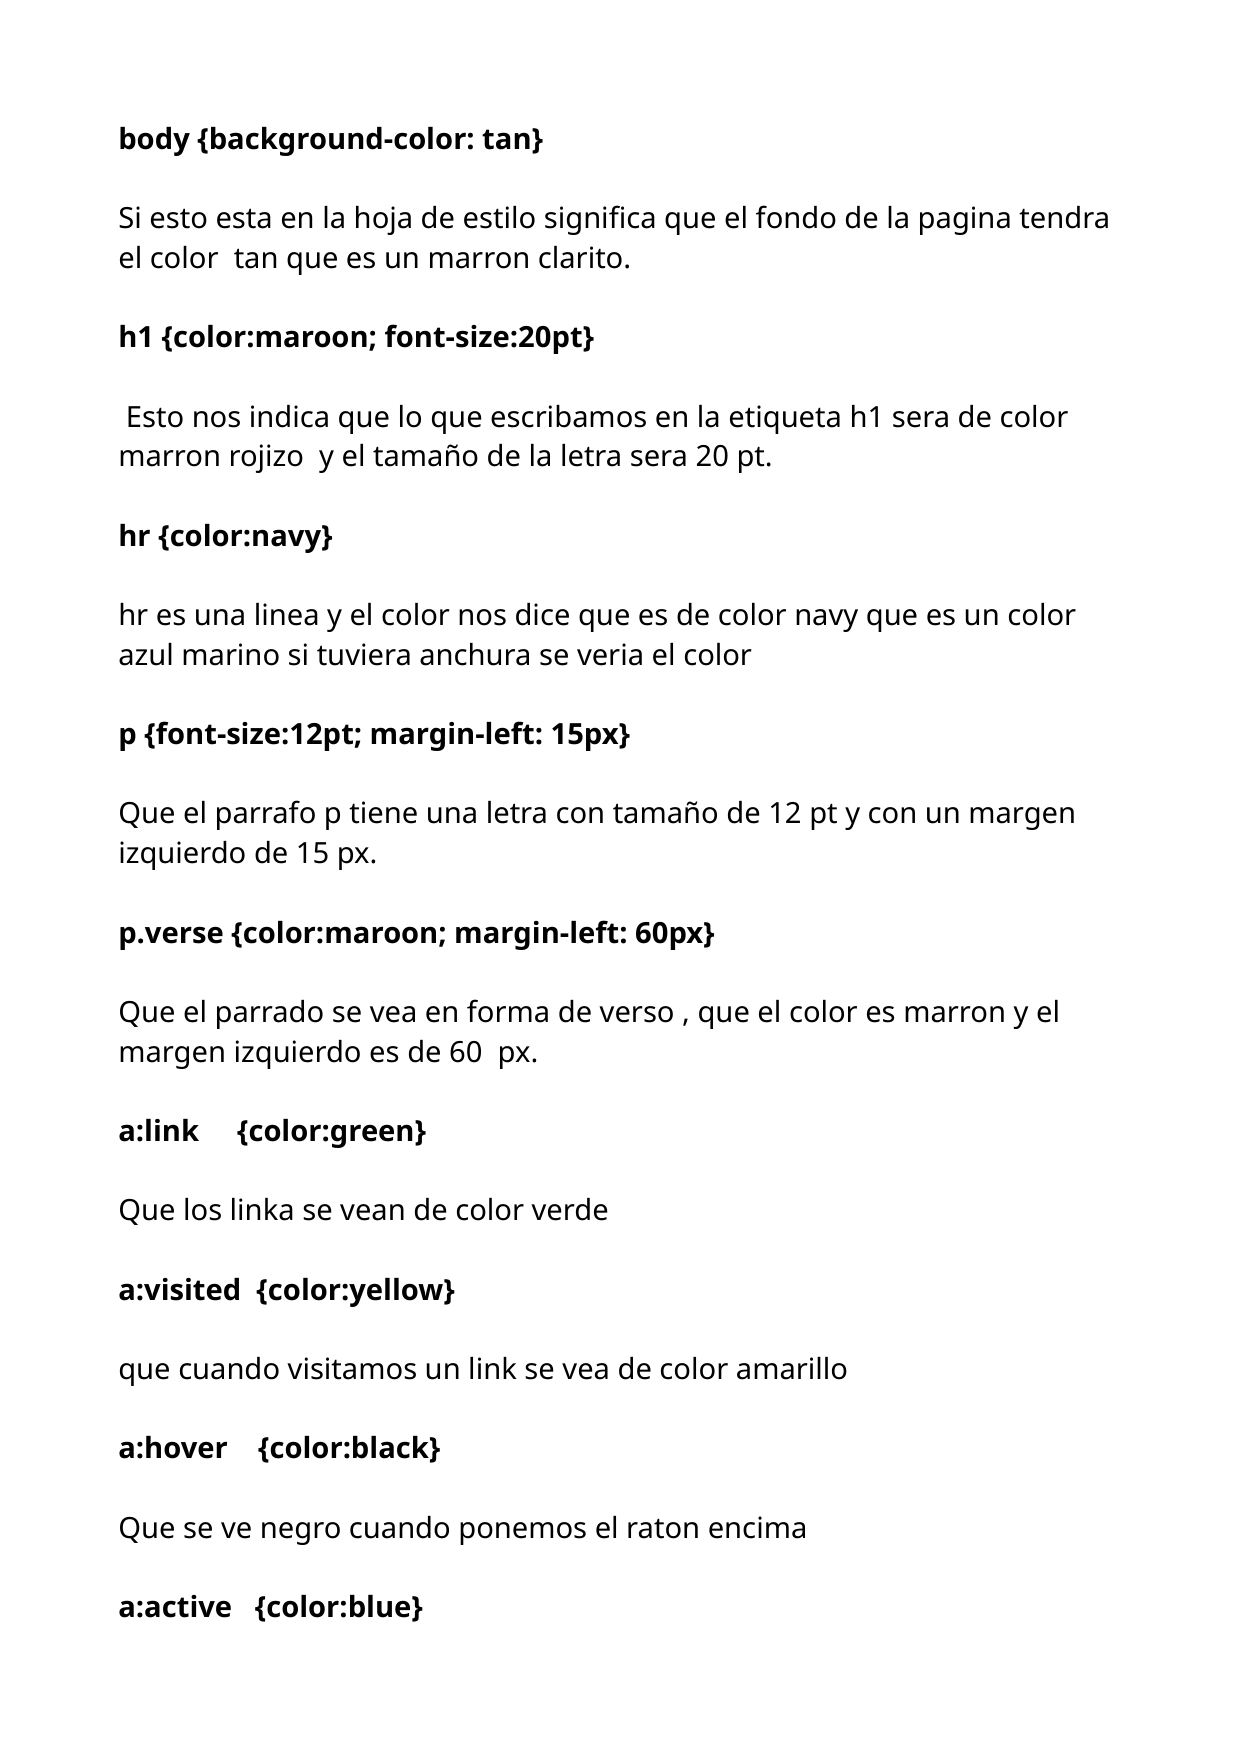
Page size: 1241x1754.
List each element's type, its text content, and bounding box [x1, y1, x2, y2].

text Si esto esta en la hoja de estilo significa que el fondo de la pagina tendra el color tan que es un marron clarito. [118, 197, 1122, 277]
text body {background-color: tan} [118, 118, 1122, 158]
text h1 {color:maroon; font-size:20pt} [118, 317, 1122, 356]
text Que los linka se vean de color verde [118, 1190, 1122, 1229]
text a:visited {color:yellow} [118, 1269, 1122, 1309]
text hr es una linea y el color nos dice que es de color navy que es un color azul marino si tuviera anchura se veria el color [118, 594, 1122, 674]
text a:link {color:green} [118, 1110, 1122, 1150]
text Que se ve negro cuando ponemos el raton encima [118, 1507, 1122, 1547]
text Que el parrado se vea en forma de verso , que el color es marron y el margen izquierdo es de 60 px. [118, 991, 1122, 1071]
text Que el parrafo p tiene una letra con tamaño de 12 pt y con un margen izquierdo de 15 px. [118, 793, 1122, 872]
text p.verse {color:maroon; margin-left: 60px} [118, 912, 1122, 952]
text que cuando visitamos un link se vea de color amarillo [118, 1348, 1122, 1388]
text p {font-size:12pt; margin-left: 15px} [118, 713, 1122, 753]
text a:hover {color:black} [118, 1428, 1122, 1467]
text hr {color:navy} [118, 515, 1122, 555]
text Esto nos indica que lo que escribamos en la etiqueta h1 sera de color marron rojizo y el tamaño de la letra sera 20 pt. [118, 396, 1122, 475]
text a:active {color:blue} [118, 1587, 1122, 1626]
